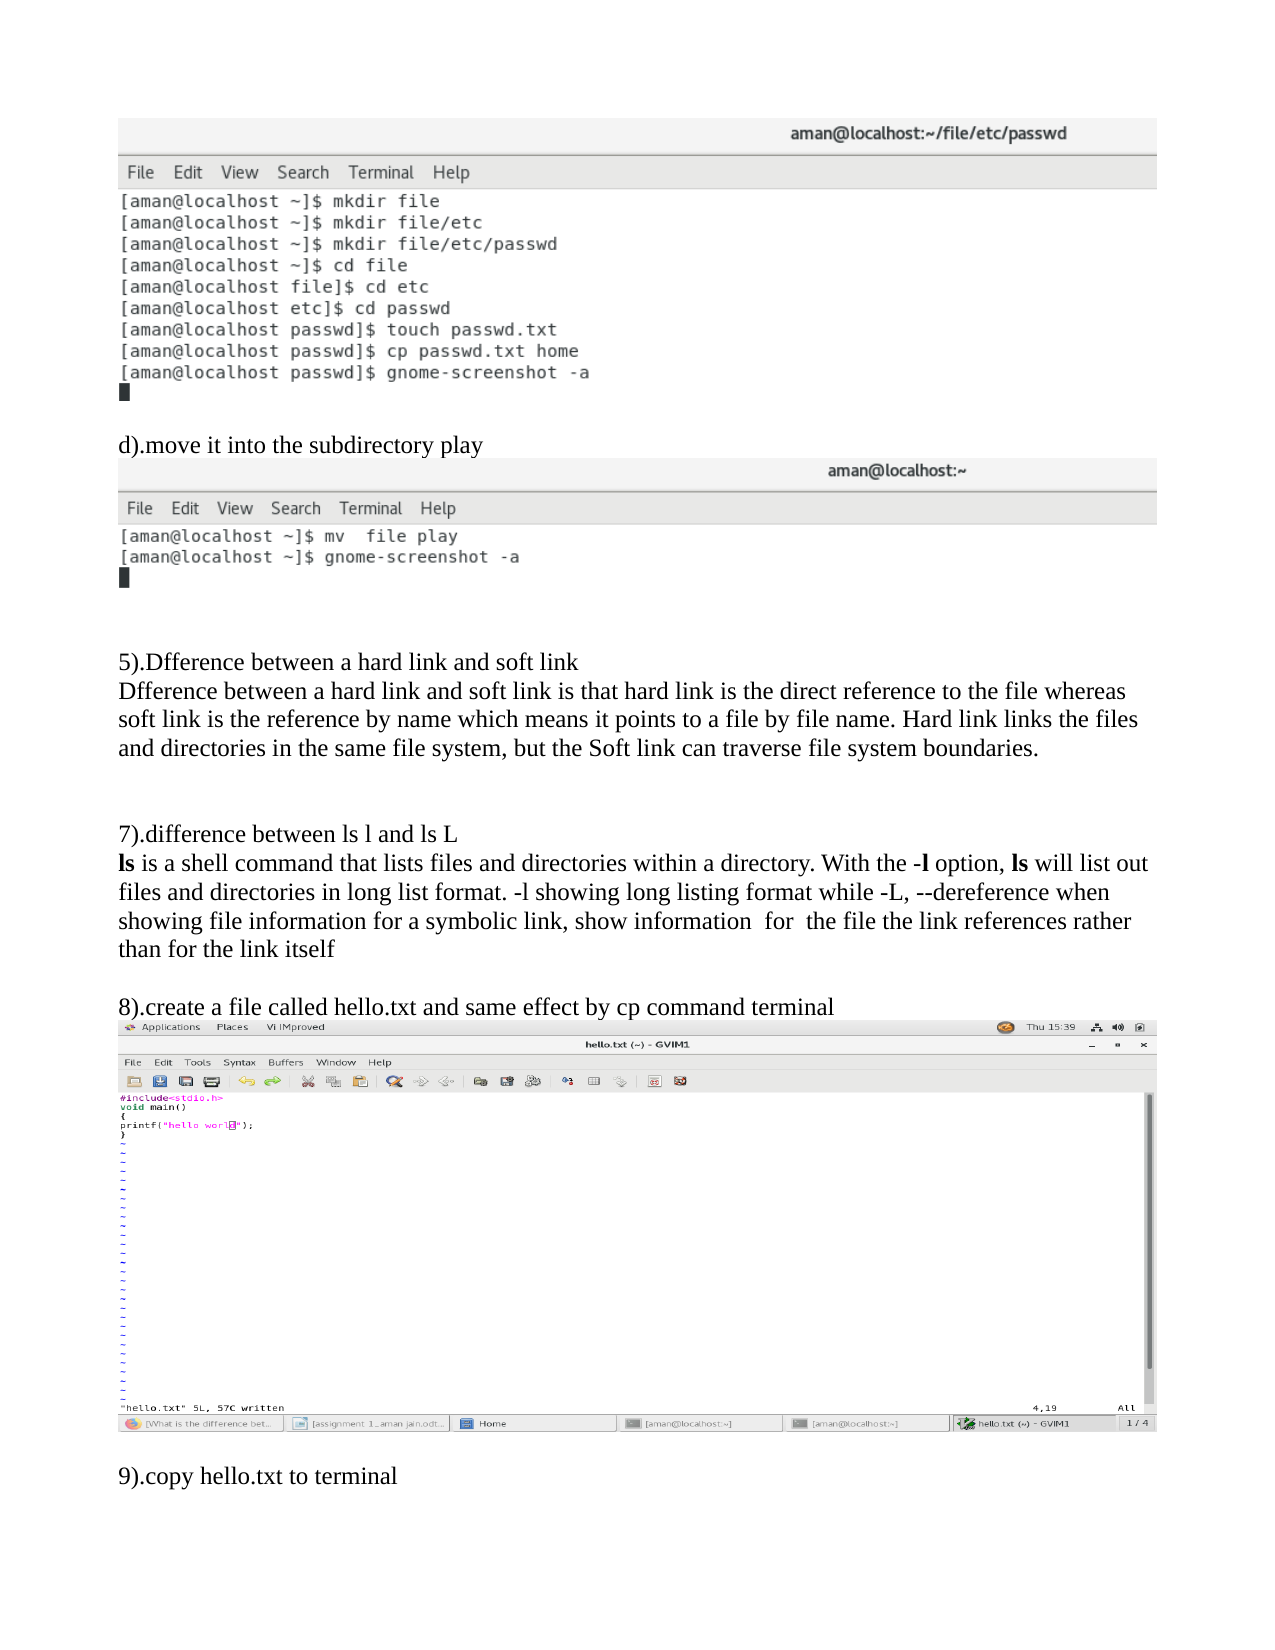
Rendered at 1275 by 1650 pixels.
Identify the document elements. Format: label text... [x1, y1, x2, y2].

picture [118, 1020, 1157, 1432]
text 8).create a file called hello.txt and same effect by cp command terminal [118, 992, 1157, 1020]
picture [118, 118, 1157, 401]
text d).move it into the subdirectory play [118, 430, 1157, 458]
text 9).copy hello.txt to terminal [118, 1461, 1157, 1489]
text Dfference between a hard link and soft link is that hard link is the direct reference to the file whereas soft link is the reference by name which means it points to a file by file name. Hard link links the files and directories in the same file system, but the Soft link can traverse file system boundaries. [118, 676, 1157, 762]
picture [118, 458, 1157, 619]
text 5).Dfference between a hard link and soft link [118, 647, 1157, 676]
text ls is a shell command that lists files and directories within a directory. With the -l option, ls will list out files and directories in long list format. -l showing long listing format while -L, --dereference when showing file information for a symbolic link, show information for the file the link references rather than for the link itself [118, 848, 1157, 963]
text 7).difference between ls l and ls L [118, 819, 1157, 848]
